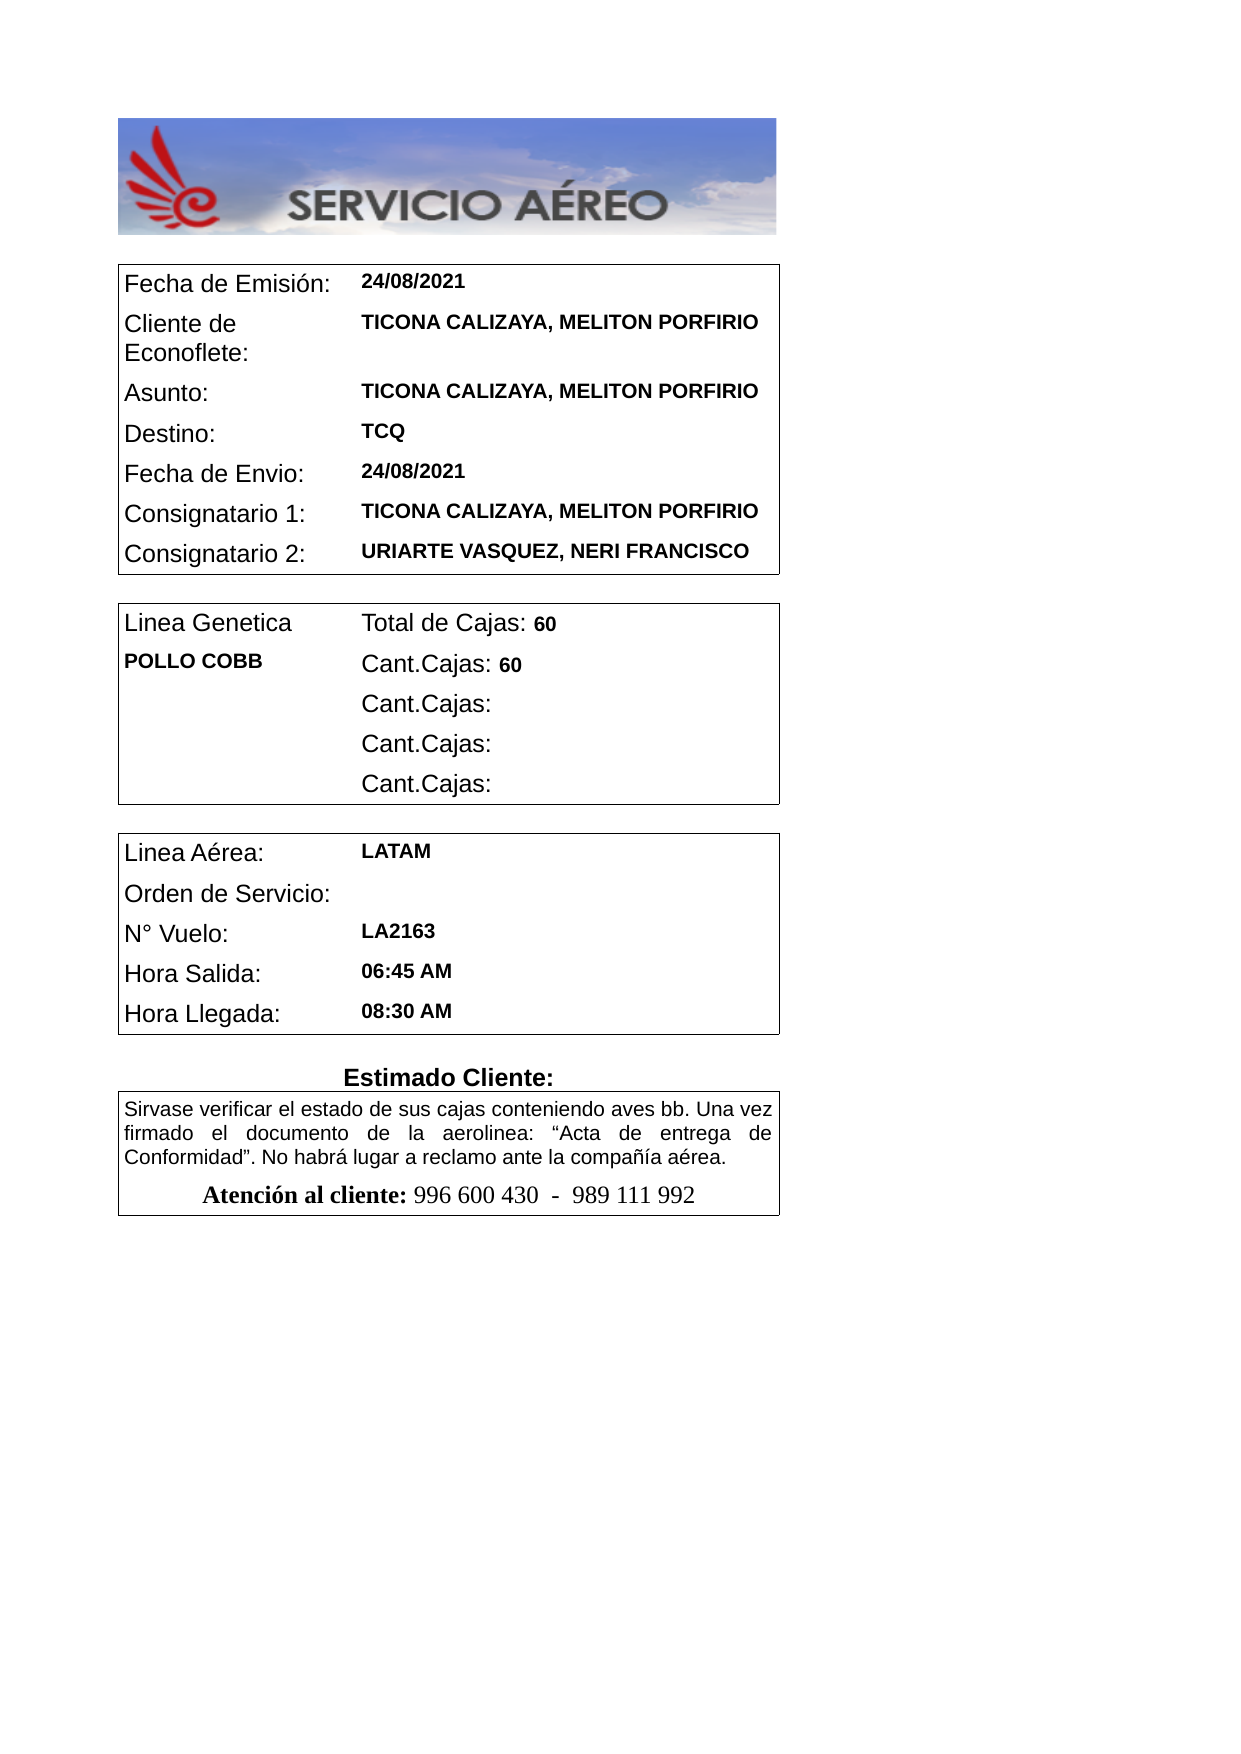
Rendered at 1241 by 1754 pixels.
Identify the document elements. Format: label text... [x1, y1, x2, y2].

table_cell 08:30 AM [356, 994, 779, 1034]
table_cell Orden de Servicio: [119, 873, 356, 913]
table_cell [356, 805, 779, 833]
table_cell Estimado Cliente: [118, 1035, 779, 1091]
table_cell Atención al cliente: 996 600 430 - 989 111 992 [119, 1175, 779, 1215]
table_cell TICONA CALIZAYA, MELITON PORFIRIO [356, 373, 779, 413]
table_cell 24/08/2021 [356, 453, 779, 493]
table_cell TCQ [356, 413, 779, 453]
table_cell [119, 764, 356, 804]
table_cell Cant.Cajas: 60 [356, 643, 779, 683]
table_cell Linea Aérea: [119, 834, 356, 873]
table_cell Cant.Cajas: [356, 764, 779, 804]
table_cell Hora Salida: [119, 953, 356, 993]
table_cell N° Vuelo: [119, 913, 356, 953]
table_cell Cant.Cajas: [356, 683, 779, 723]
table_cell [119, 683, 356, 723]
table_cell [356, 575, 779, 603]
table_cell [118, 805, 356, 833]
picture [118, 118, 777, 235]
table_header Fecha de Emisión: [119, 265, 356, 304]
table_cell LATAM [356, 834, 779, 873]
table_cell [118, 575, 356, 603]
table_cell Linea Genetica [119, 604, 356, 643]
table_cell TICONA CALIZAYA, MELITON PORFIRIO [356, 493, 779, 533]
table_cell TICONA CALIZAYA, MELITON PORFIRIO [356, 304, 779, 373]
table_cell Hora Llegada: [119, 994, 356, 1034]
table_cell Cliente de Econoflete: [119, 304, 356, 373]
table_cell Sirvase verificar el estado de sus cajas conteniendo aves bb. Una vez firmado el documento de la aerolinea: “Acta de entrega de Conformidad”. No habrá lugar a reclamo ante la compañía aérea. [119, 1092, 779, 1175]
table_cell 06:45 AM [356, 953, 779, 993]
table_cell Fecha de Envio: [119, 453, 356, 493]
table_cell Total de Cajas: 60 [356, 604, 779, 643]
table_cell Consignatario 2: [119, 534, 356, 574]
table_cell Destino: [119, 413, 356, 453]
table_cell URIARTE VASQUEZ, NERI FRANCISCO [356, 534, 779, 574]
table_cell Consignatario 1: [119, 493, 356, 533]
table_cell Asunto: [119, 373, 356, 413]
table_cell LA2163 [356, 913, 779, 953]
table_header 24/08/2021 [356, 265, 779, 304]
table_cell POLLO COBB [119, 643, 356, 683]
table_cell [119, 723, 356, 763]
table_cell Cant.Cajas: [356, 723, 779, 763]
table_cell [356, 873, 779, 913]
